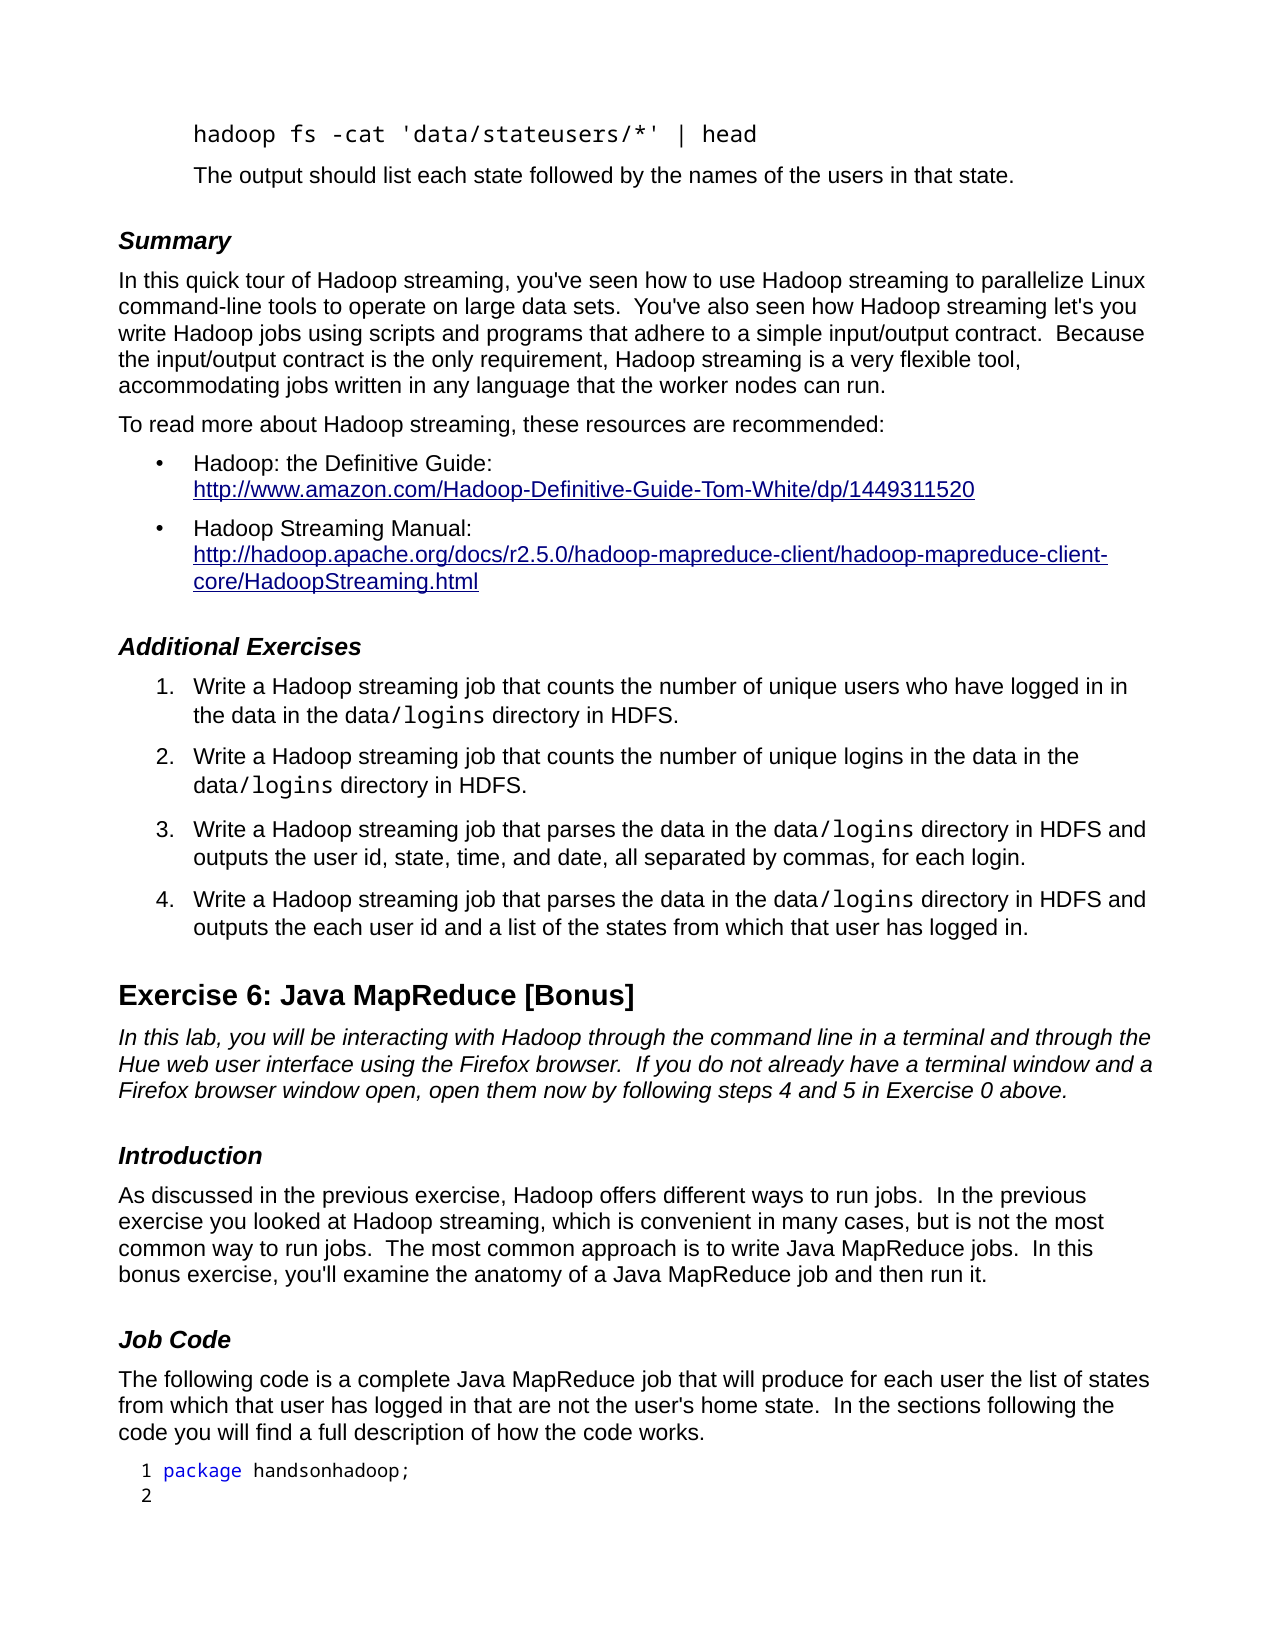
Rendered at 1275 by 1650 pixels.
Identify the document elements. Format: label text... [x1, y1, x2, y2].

list Write a Hadoop streaming job that parses the data in the data/logins directory in HDFS and outputs the user id, state, time, and date, all separated by commas, for each login. [156, 813, 1157, 871]
subtitle Introduction [118, 1141, 1157, 1169]
text To read more about Hadoop streaming, these resources are recommended: [118, 411, 1157, 437]
list hadoop fs -cat 'data/stateusers/*' | head [156, 118, 1157, 149]
list Hadoop: the Definitive Guide: http://www.amazon.com/Hadoop-Definitive-Guide-Tom-White/dp/1449311520 [156, 450, 1157, 503]
subtitle Exercise 6: Java MapReduce [Bonus] [118, 978, 1157, 1012]
list Write a Hadoop streaming job that parses the data in the data/logins directory in HDFS and outputs the each user id and a list of the states from which that user has logged in. [156, 883, 1157, 941]
list The output should list each state followed by the names of the users in that state. [156, 162, 1157, 188]
text In this quick tour of Hadoop streaming, you've seen how to use Hadoop streaming to parallelize Linux command-line tools to operate on large data sets. You've also seen how Hadoop streaming let's you write Hadoop jobs using scripts and programs that adhere to a simple input/output contract. Because the input/output contract is the only requirement, Hadoop streaming is a very flexible tool, accommodating jobs written in any language that the worker nodes can run. [118, 267, 1157, 398]
list Write a Hadoop streaming job that counts the number of unique users who have logged in in the data in the data/logins directory in HDFS. [156, 673, 1157, 730]
text 1 package handsonhadoop; [118, 1457, 1157, 1483]
list Hadoop Streaming Manual: http://hadoop.apache.org/docs/r2.5.0/hadoop-mapreduce-client/hadoop-mapreduce-client-core/HadoopStreaming.html [156, 515, 1157, 594]
text The following code is a complete Java MapReduce job that will produce for each user the list of states from which that user has logged in that are not the user's home state. In the sections following the code you will find a full description of how the code works. [118, 1366, 1157, 1445]
text 2 [118, 1483, 1157, 1508]
text In this lab, you will be interacting with Hadoop through the command line in a terminal and through the Hue web user interface using the Firefox browser. If you do not already have a terminal window and a Firefox browser window open, open them now by following steps 4 and 5 in Exercise 0 above. [118, 1024, 1157, 1103]
list Write a Hadoop streaming job that counts the number of unique logins in the data in the data/logins directory in HDFS. [156, 743, 1157, 800]
subtitle Job Code [118, 1325, 1157, 1353]
subtitle Additional Exercises [118, 632, 1157, 660]
subtitle Summary [118, 226, 1157, 254]
text As discussed in the previous exercise, Hadoop offers different ways to run jobs. In the previous exercise you looked at Hadoop streaming, which is convenient in many cases, but is not the most common way to run jobs. The most common approach is to write Java MapReduce jobs. In this bonus exercise, you'll examine the anatomy of a Java MapReduce job and then run it. [118, 1182, 1157, 1287]
